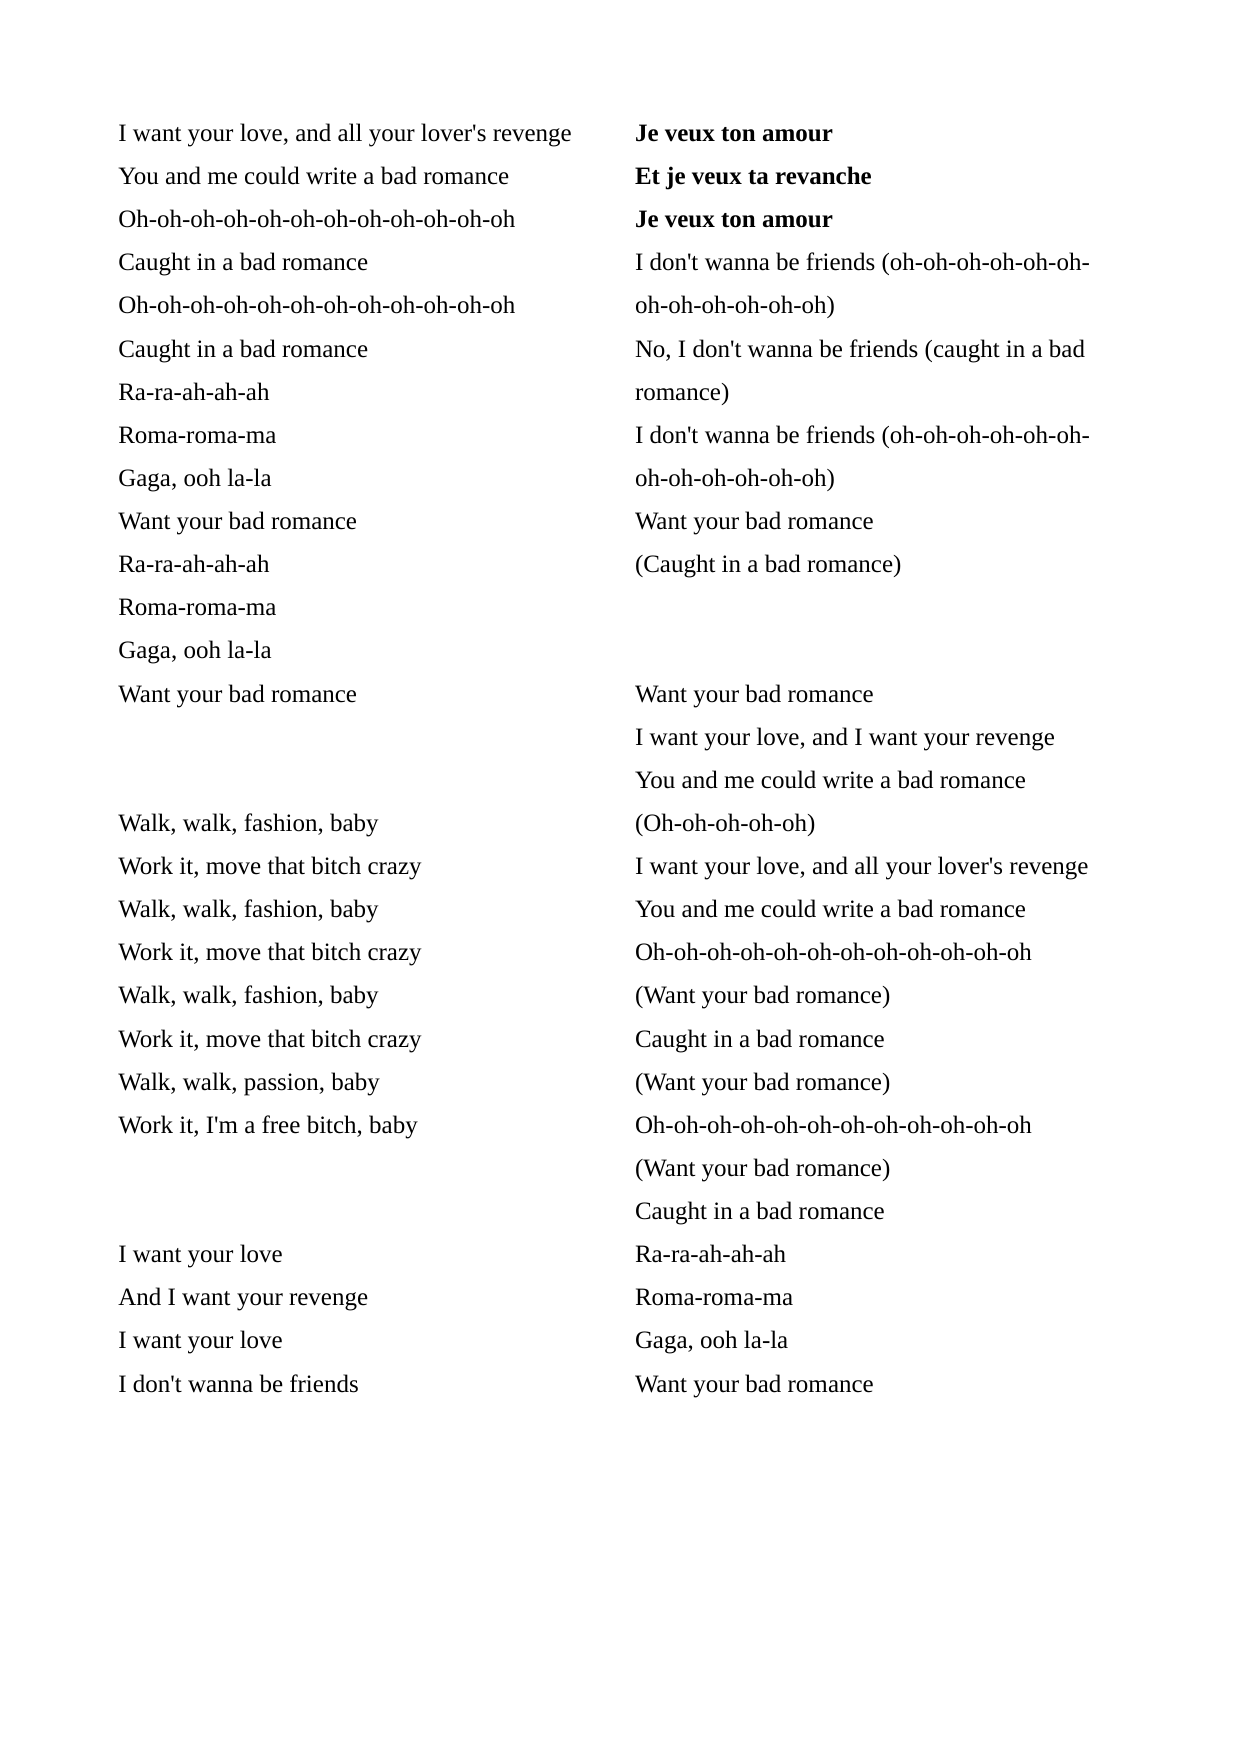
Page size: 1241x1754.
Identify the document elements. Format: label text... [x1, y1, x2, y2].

text Ra-ra-ah-ah-ah Roma-roma-ma Gaga, ooh la-la Want your bad romance Ra-ra-ah-ah-ah Roma-roma-ma Gaga, ooh la-la Want your bad romance [118, 377, 605, 707]
text Ra-ra-ah-ah-ah Roma-roma-ma Gaga, ooh la-la Want your bad romance [635, 1239, 1122, 1397]
text I want your love And I want your revenge I want your love I don't wanna be friends [118, 1239, 605, 1397]
text Je veux ton amour Et je veux ta revanche Je veux ton amour I don't wanna be friends (oh-oh-oh-oh-oh-oh-oh-oh-oh-oh-oh-oh) No, I don't wanna be friends (caught in a bad romance) I don't wanna be friends (oh-oh-oh-oh-oh-oh-oh-oh-oh-oh-oh-oh) Want your bad romance (Caught in a bad romance) [635, 118, 1122, 578]
text I want your love, and all your lover's revenge You and me could write a bad romance Oh-oh-oh-oh-oh-oh-oh-oh-oh-oh-oh-oh Caught in a bad romance Oh-oh-oh-oh-oh-oh-oh-oh-oh-oh-oh-oh Caught in a bad romance [118, 118, 605, 362]
text Walk, walk, fashion, baby Work it, move that bitch crazy Walk, walk, fashion, baby Work it, move that bitch crazy Walk, walk, fashion, baby Work it, move that bitch crazy Walk, walk, passion, baby Work it, I'm a free bitch, baby [118, 808, 605, 1139]
text I want your love, and I want your revenge You and me could write a bad romance (Oh-oh-oh-oh-oh) I want your love, and all your lover's revenge You and me could write a bad romance Oh-oh-oh-oh-oh-oh-oh-oh-oh-oh-oh-oh (Want your bad romance) Caught in a bad romance (Want your bad romance) Oh-oh-oh-oh-oh-oh-oh-oh-oh-oh-oh-oh (Want your bad romance) Caught in a bad romance [635, 722, 1122, 1225]
text Want your bad romance [635, 636, 1122, 707]
